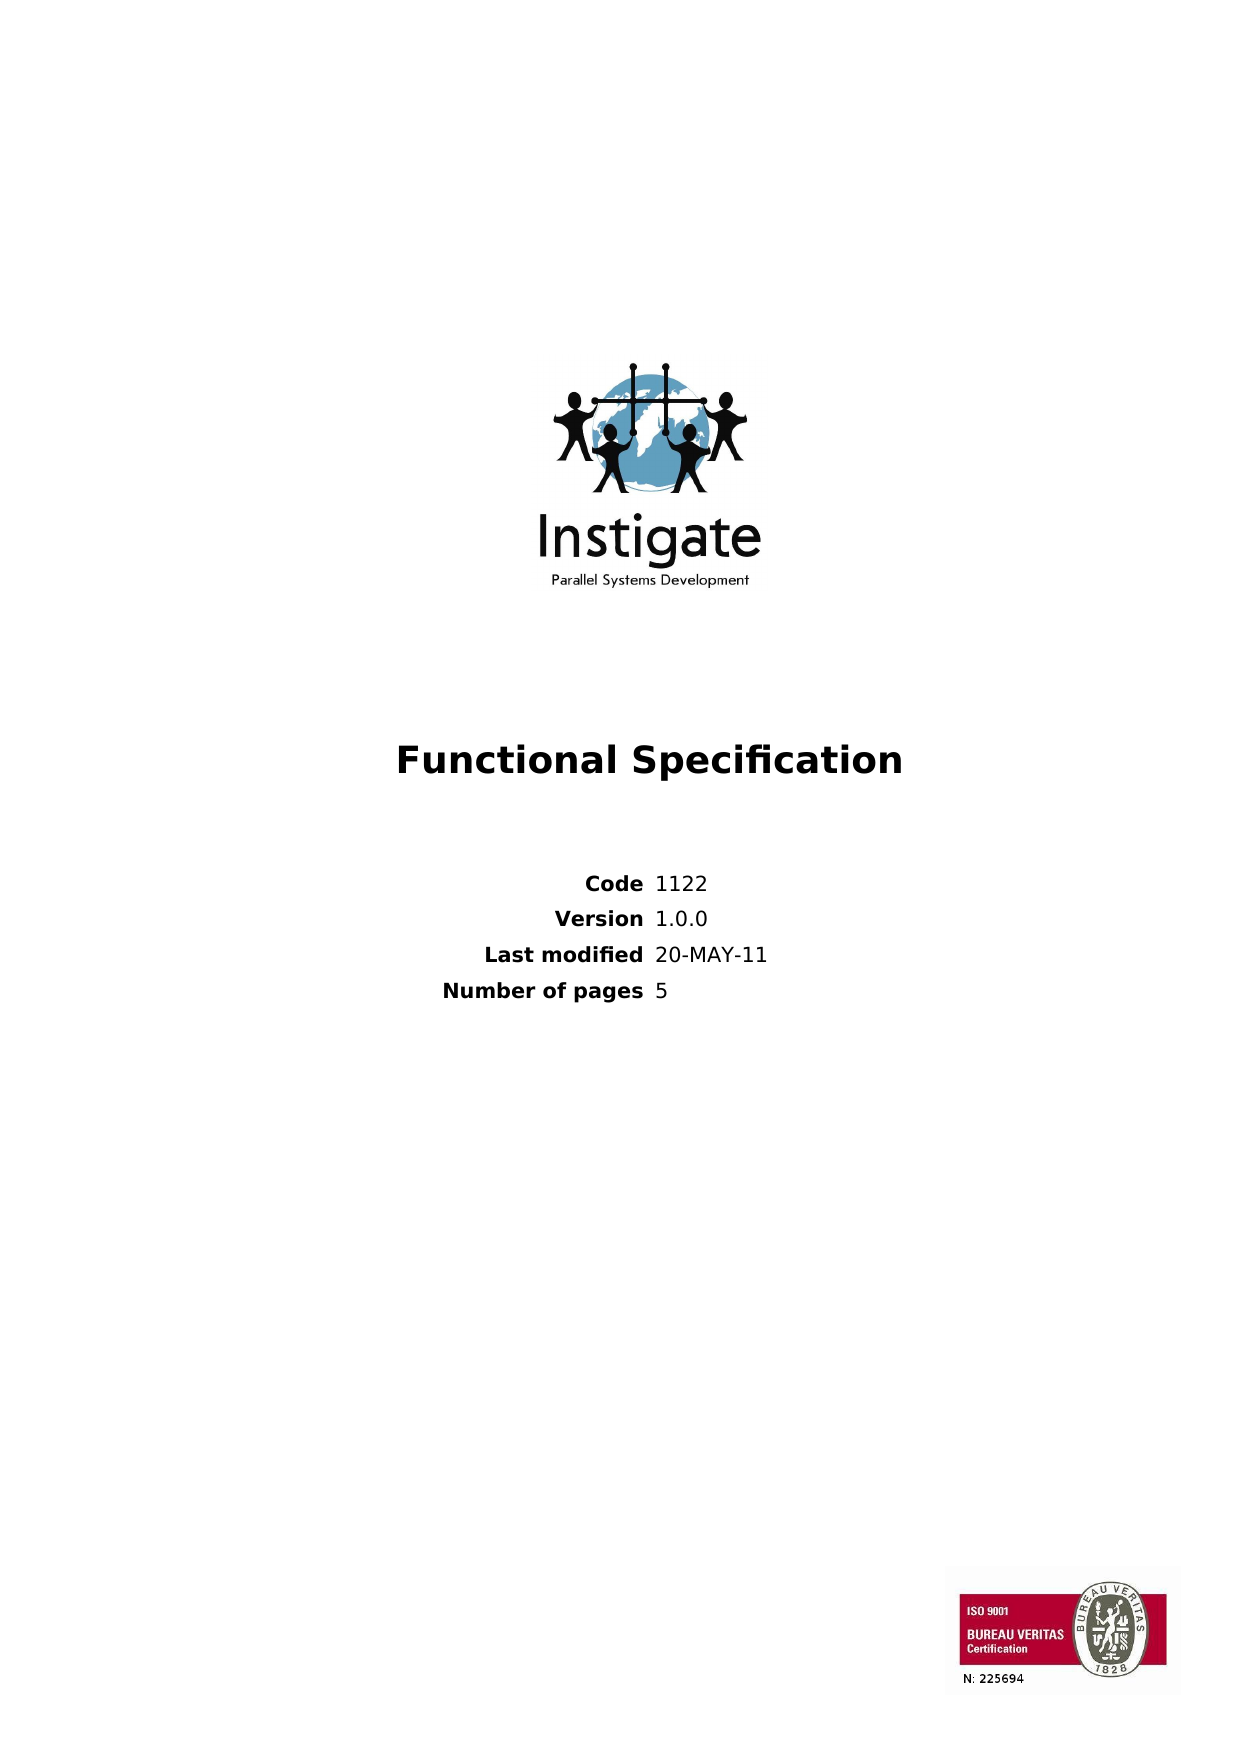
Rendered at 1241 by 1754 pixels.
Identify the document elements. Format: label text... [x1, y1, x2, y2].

table_cell 1.0.0 [649, 902, 1181, 937]
table_cell Last modified [118, 937, 649, 973]
table_cell Version [118, 902, 649, 937]
picture [531, 354, 768, 591]
title Functional Specification [118, 84, 1181, 782]
table_header 1122 [649, 866, 1181, 902]
table_cell 4 [649, 973, 1181, 1009]
table_cell 20-May-11 [649, 937, 1181, 973]
table_header Code [118, 866, 649, 902]
table_cell Number of pages [118, 973, 649, 1009]
picture [945, 1566, 1182, 1695]
